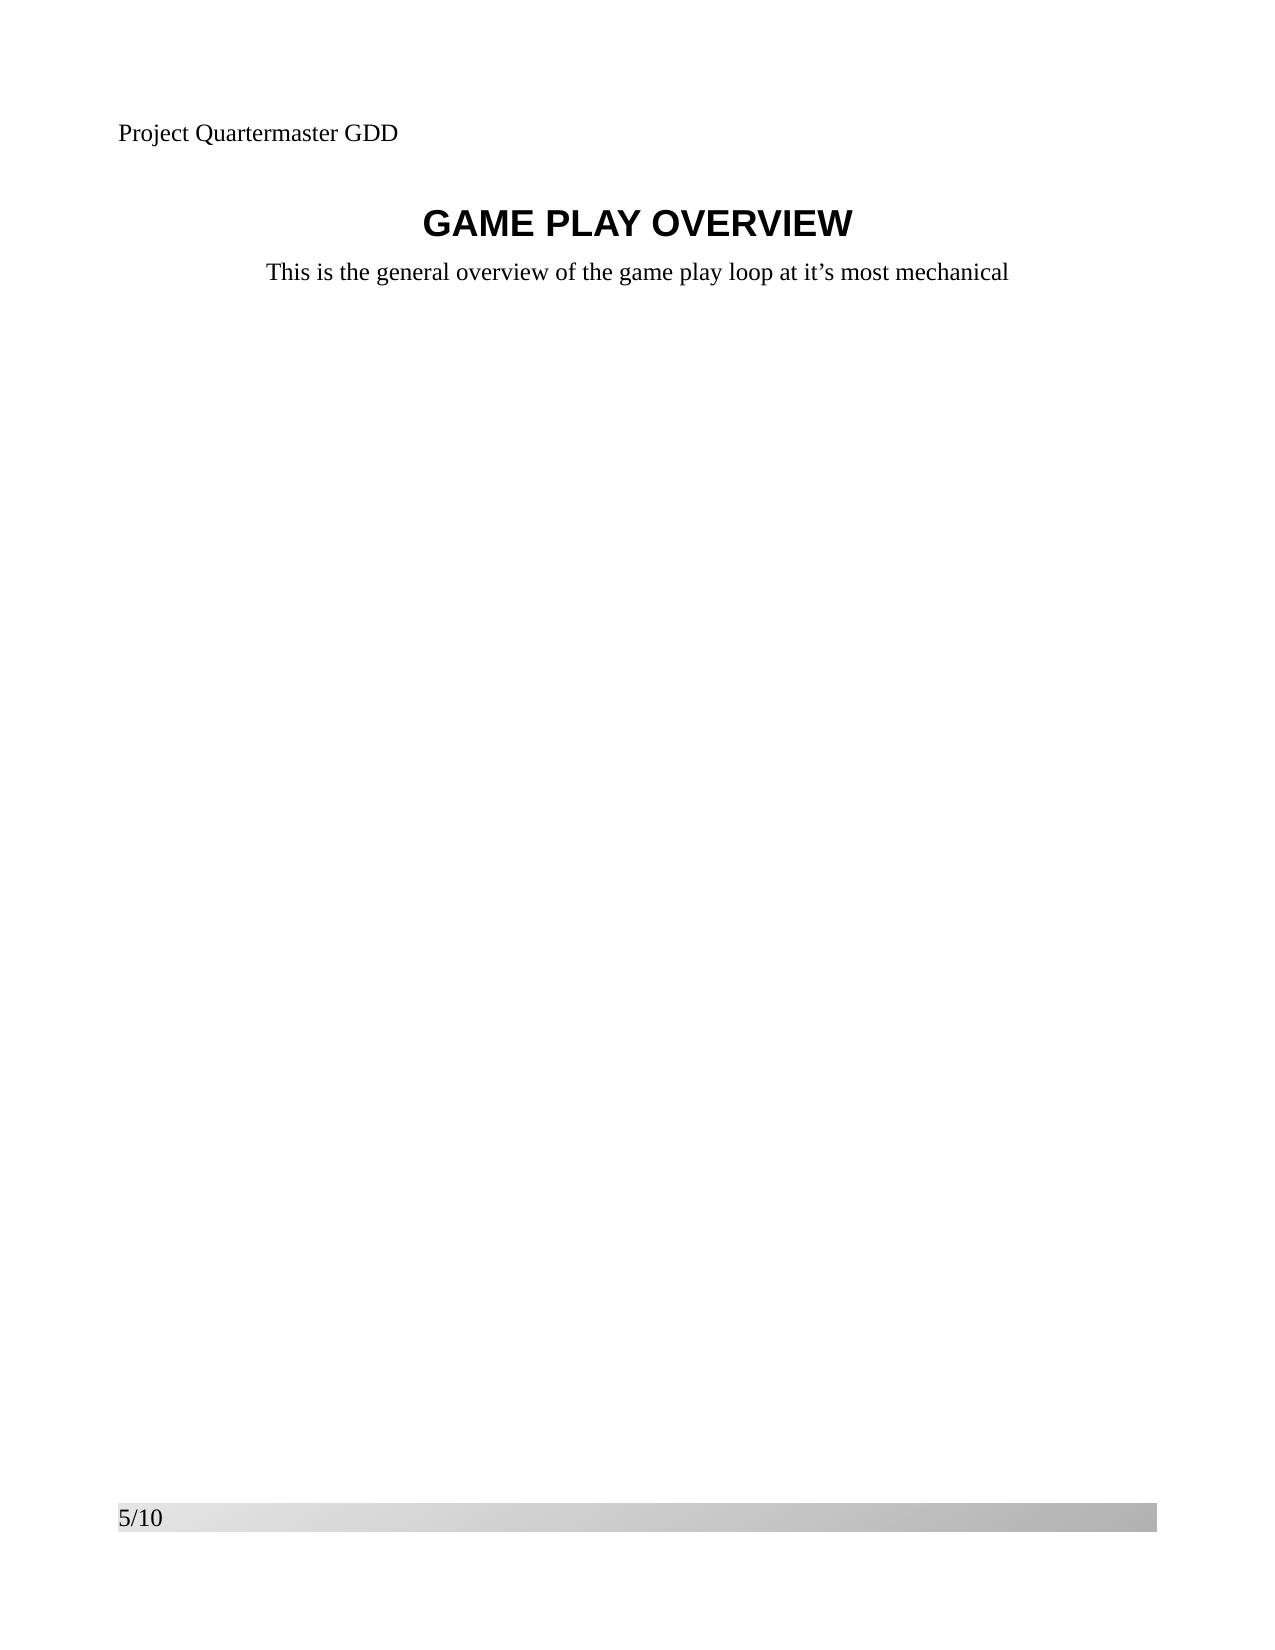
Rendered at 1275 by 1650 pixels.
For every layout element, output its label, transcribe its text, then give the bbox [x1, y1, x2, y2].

text This is the general overview of the game play loop at it’s most mechanical [118, 257, 1157, 286]
subtitle GAME PLAY OVERVIEW [118, 201, 1157, 244]
